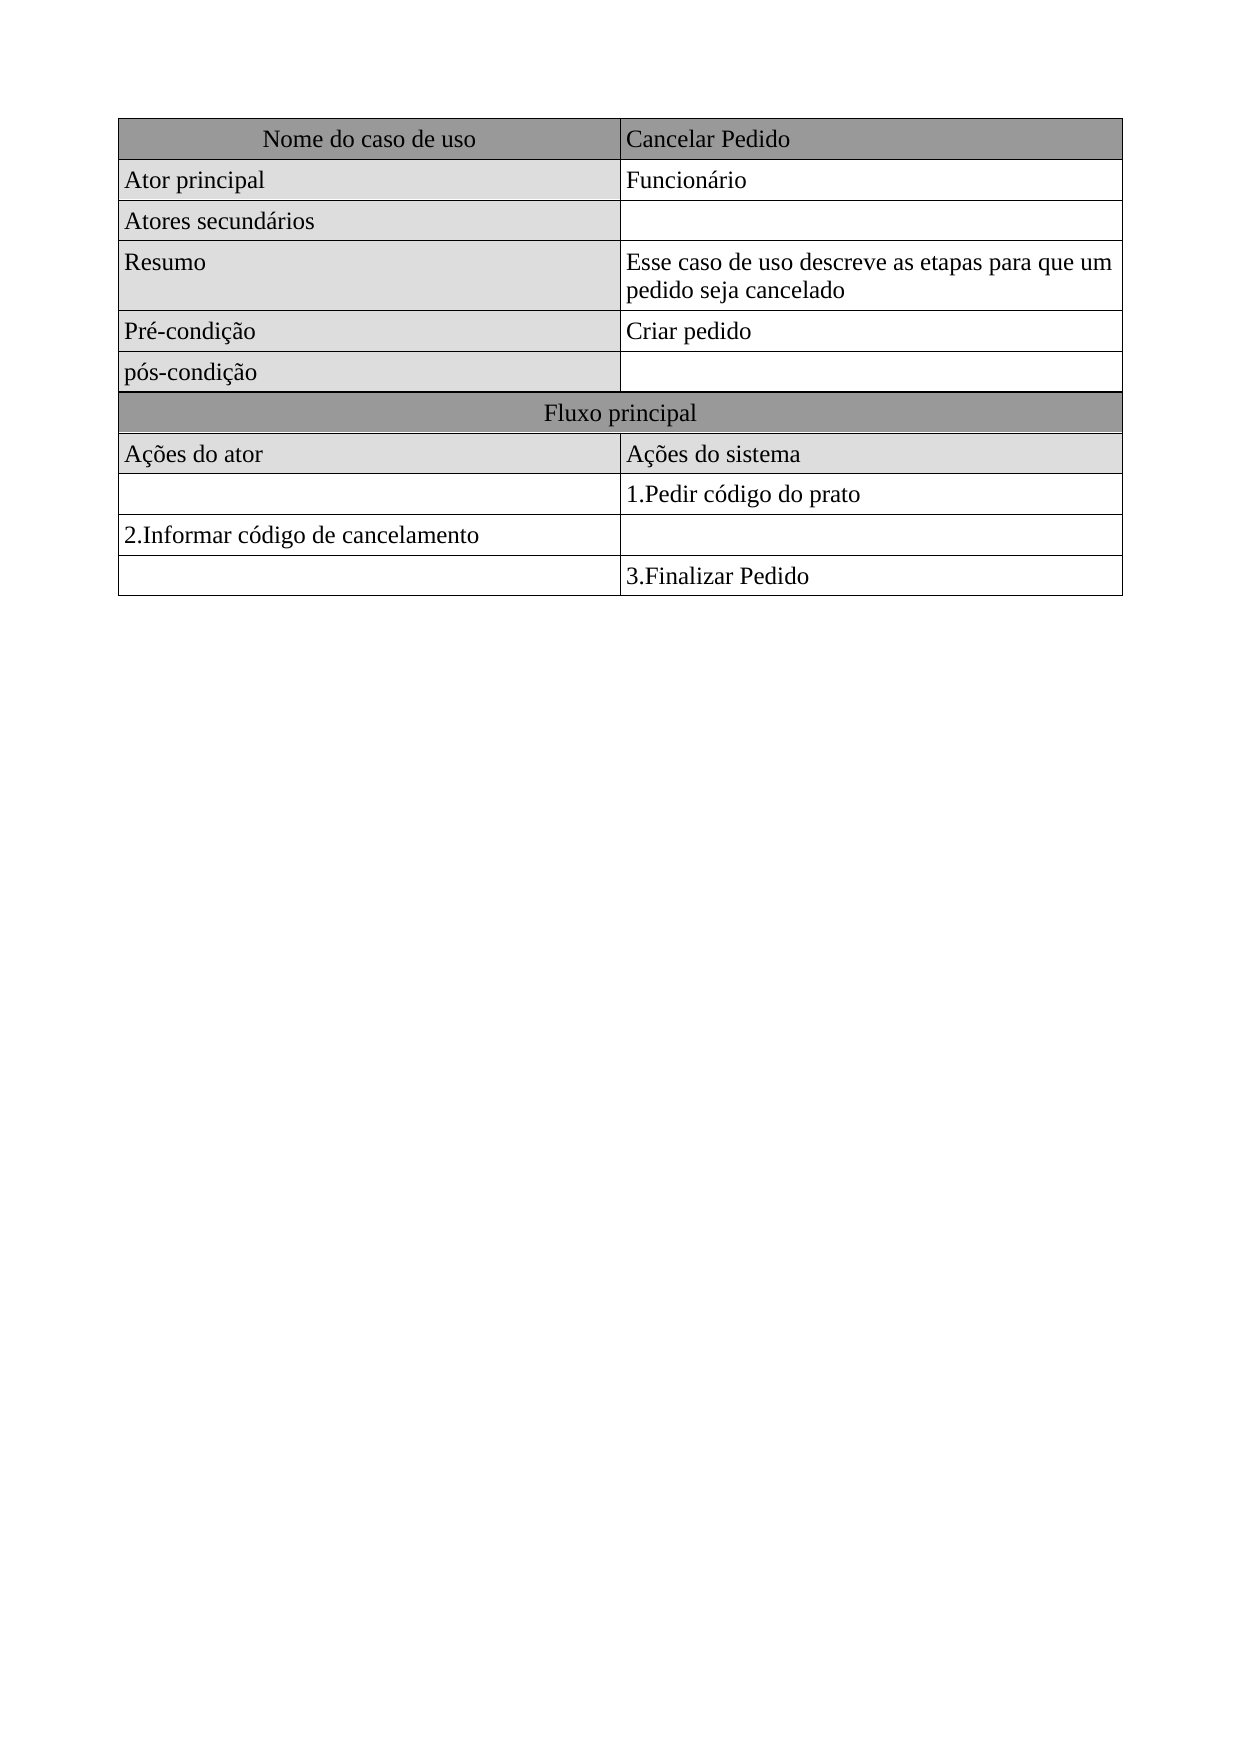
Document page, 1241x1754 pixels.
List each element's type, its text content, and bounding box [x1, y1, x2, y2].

table_cell 1.Pedir código do prato [621, 474, 1122, 514]
table_cell Resumo [119, 241, 620, 310]
table_cell [119, 556, 620, 595]
table_cell Atores secundários [119, 201, 620, 240]
table_cell Ator principal [119, 160, 620, 199]
table_cell [621, 201, 1122, 240]
table_cell [621, 515, 1122, 555]
table_cell Esse caso de uso descreve as etapas para que um pedido seja cancelado [621, 241, 1122, 310]
table_header Cancelar Pedido [621, 119, 1122, 159]
table_cell [621, 352, 1122, 391]
table_cell pós-condição [119, 352, 620, 391]
table_cell 2.Informar código de cancelamento [119, 515, 620, 555]
table_cell Pré-condição [119, 311, 620, 351]
table_cell Funcionário [621, 160, 1122, 199]
table_cell [119, 474, 620, 514]
table_header Fluxo principal [119, 393, 1122, 432]
table_cell 3.Finalizar Pedido [621, 556, 1122, 595]
table_cell Ações do sistema [621, 434, 1122, 473]
table_cell Ações do ator [119, 434, 620, 473]
table_header Nome do caso de uso [119, 119, 620, 159]
table_cell Criar pedido [621, 311, 1122, 351]
